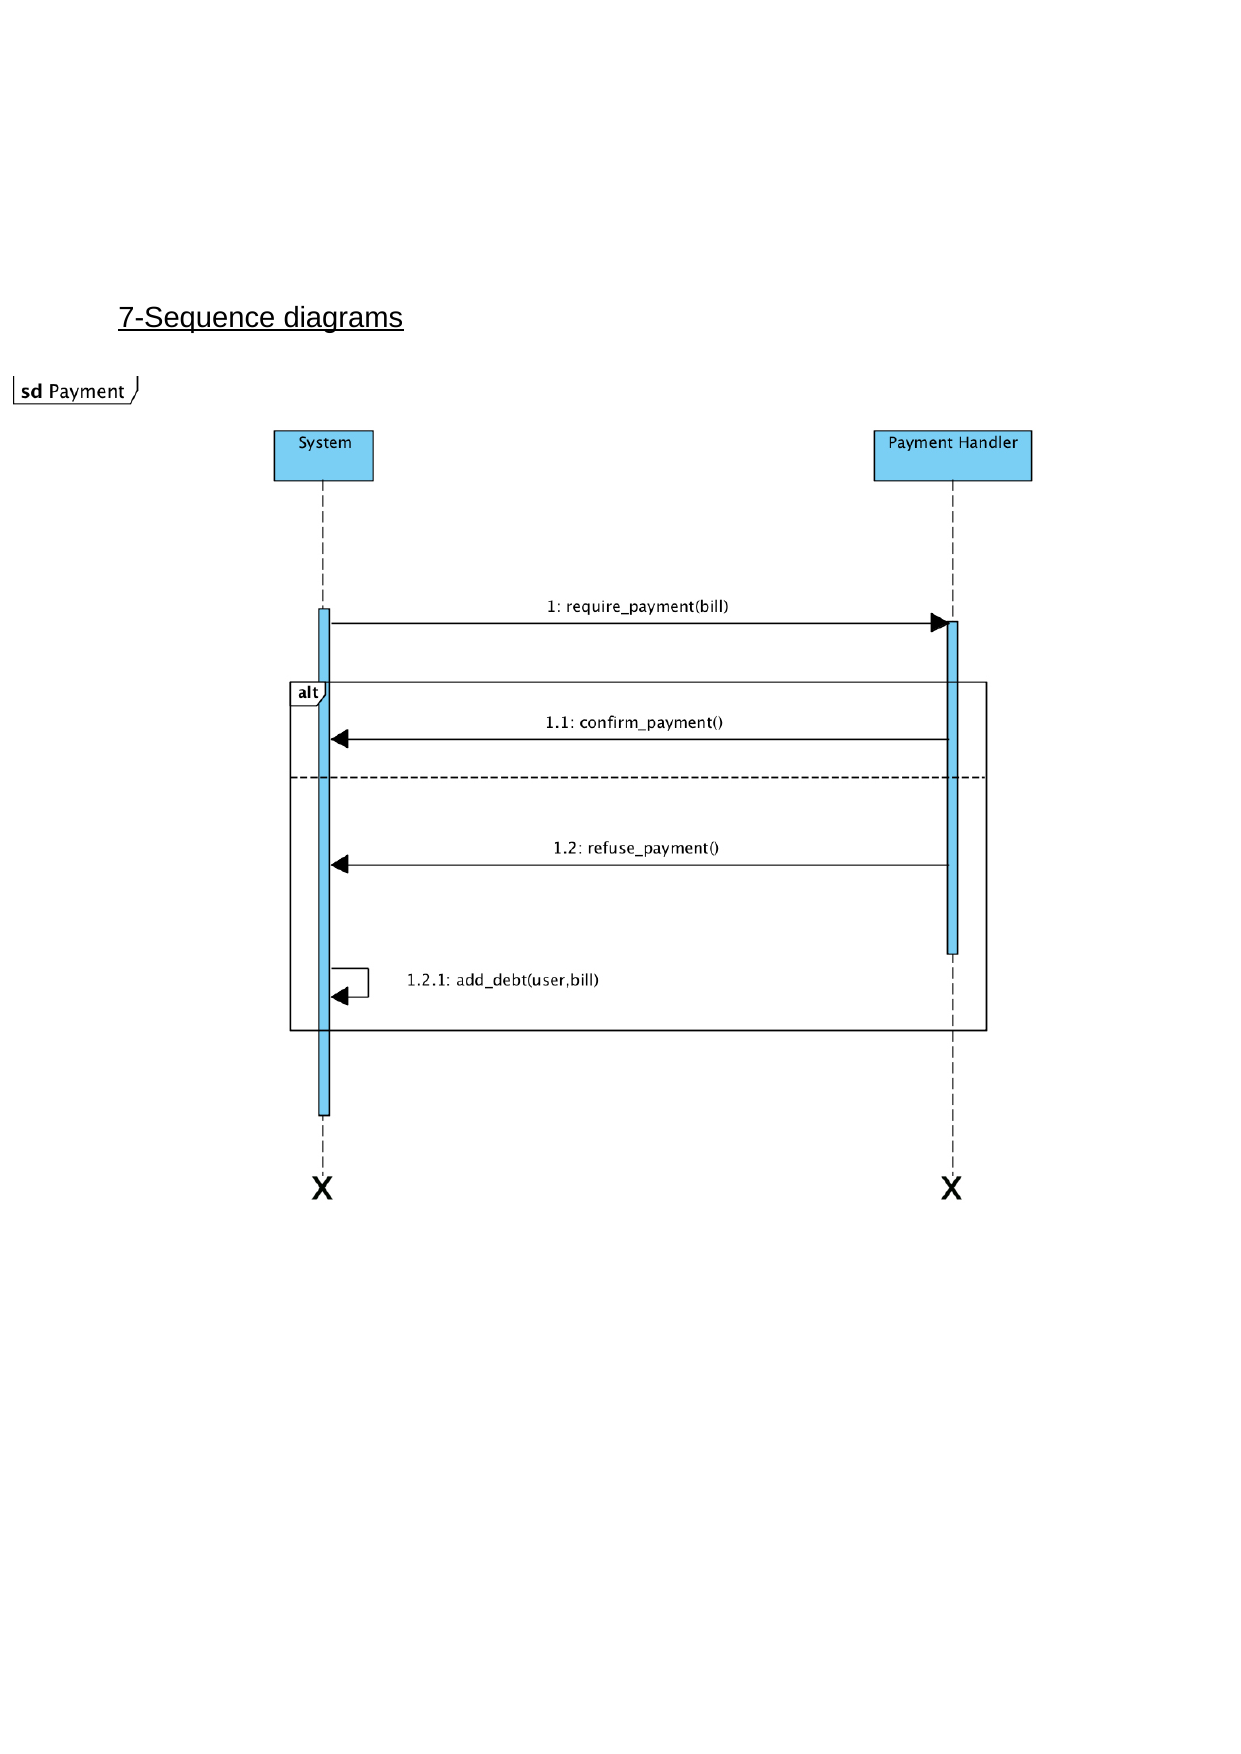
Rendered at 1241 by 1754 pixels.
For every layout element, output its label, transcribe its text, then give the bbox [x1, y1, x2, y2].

picture [12, 376, 1206, 1265]
text 7-Sequence diagrams [118, 300, 1122, 334]
